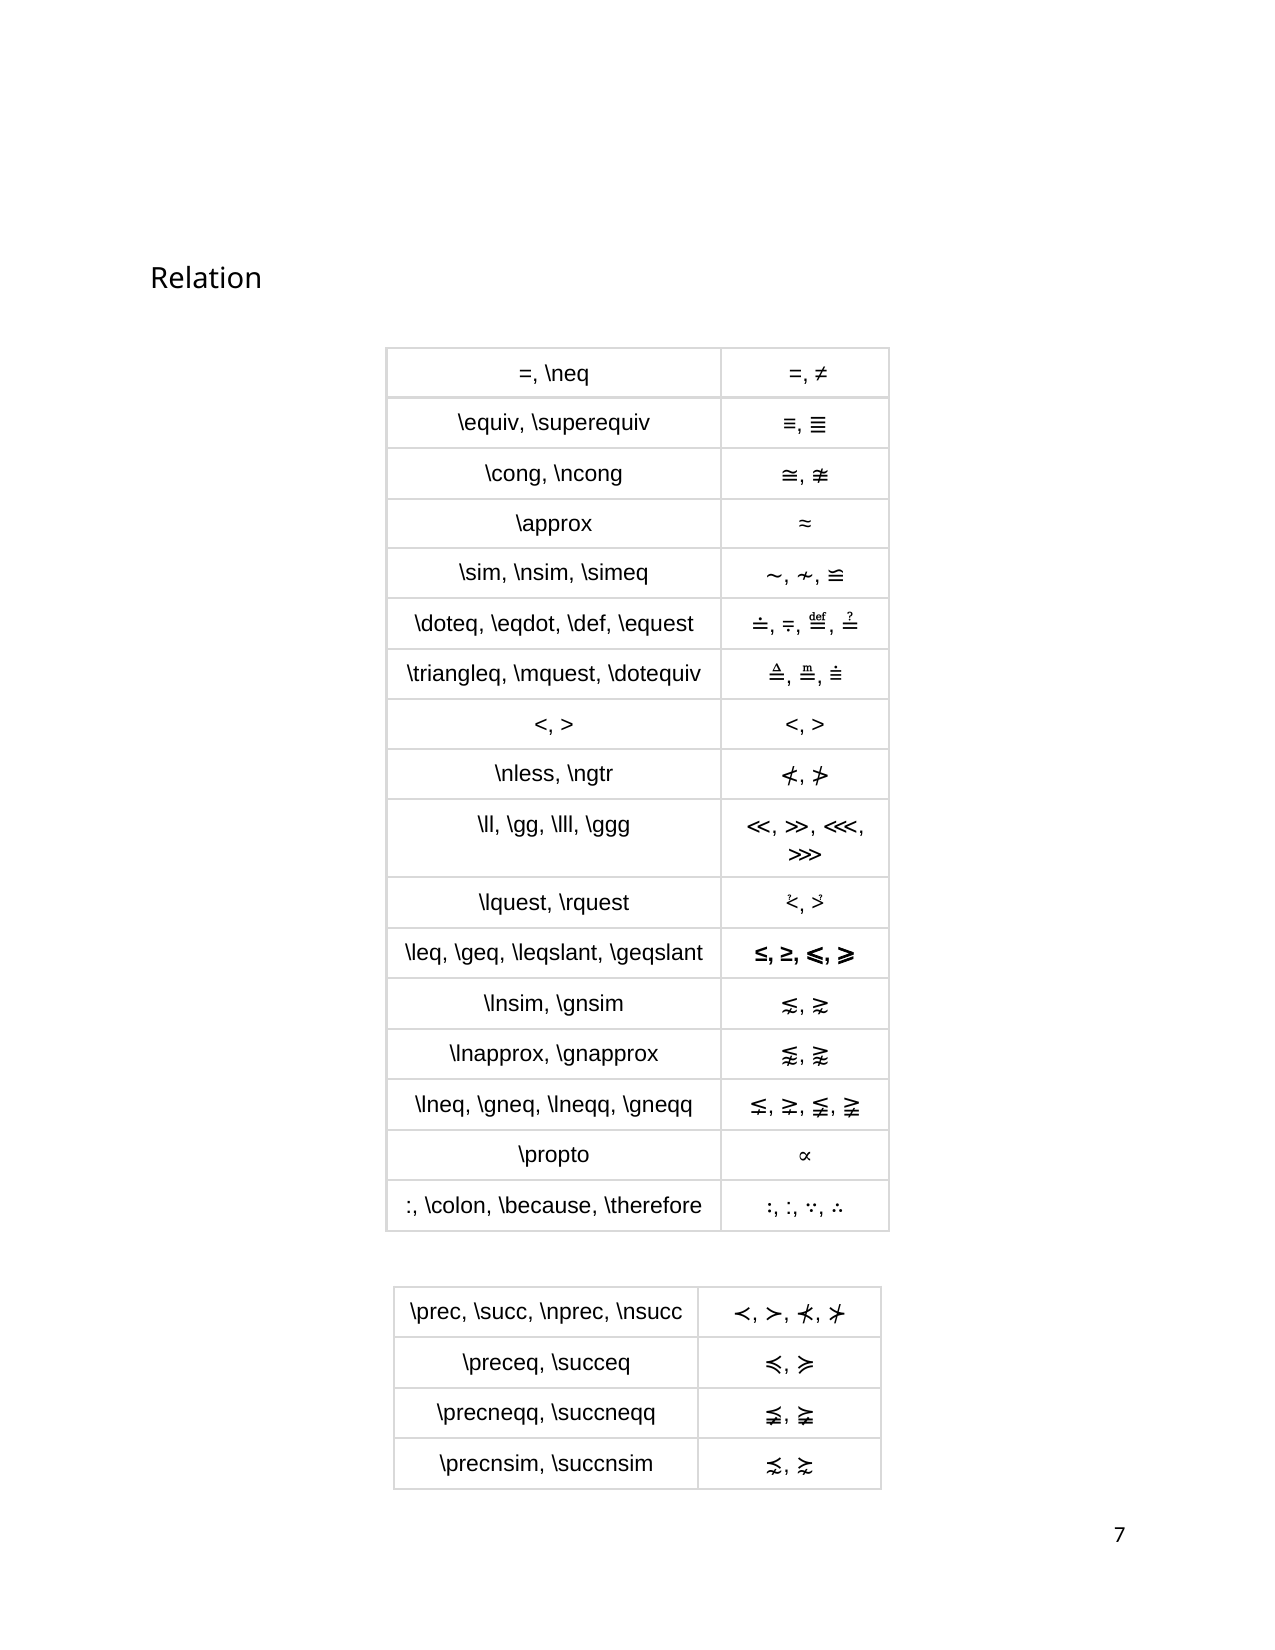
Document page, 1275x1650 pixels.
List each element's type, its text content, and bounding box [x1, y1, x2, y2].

table_cell \leq, \geq, \leqslant, \geqslant [388, 929, 720, 977]
table_cell :, \colon, \because, \therefore [388, 1181, 720, 1230]
table_cell ∼, ≁, ≌ [722, 549, 888, 597]
table_cell ≜, ≞, ⩧ [722, 650, 888, 698]
table_cell ≡, ≣ [722, 399, 888, 447]
table_cell \doteq, \eqdot, \def, \equest [388, 599, 720, 648]
table_cell \ll, \gg, \lll, \ggg [388, 800, 720, 876]
table_cell \equiv, \superequiv [388, 399, 720, 447]
table_cell ≈ [722, 500, 888, 547]
table_cell \preceq, \succeq [395, 1338, 697, 1387]
table_cell \cong, \ncong [388, 449, 720, 497]
table_cell ⋦, ⋧ [722, 979, 888, 1028]
table_cell ≮, ≯ [722, 750, 888, 798]
table_cell ⩻, ⩼ [722, 878, 888, 927]
table_cell ⪇, ⪈, ≨, ≩ [722, 1080, 888, 1129]
table_cell ≼, ≽ [699, 1338, 880, 1387]
table_cell ≤, ≥, ⩽, ⩾ [722, 929, 888, 977]
table_cell \approx [388, 500, 720, 547]
table_header =, ≠ [722, 349, 888, 396]
table_cell \precneqq, \succneqq [395, 1389, 697, 1437]
table_cell ≪, ≫, ⋘, ⋙ [722, 800, 888, 876]
table_cell \lnapprox, \gnapprox [388, 1030, 720, 1078]
table_header \prec, \succ, \nprec, \nsucc [395, 1288, 697, 1336]
table_cell ∝ [722, 1131, 888, 1179]
table_cell \propto [388, 1131, 720, 1179]
table_cell <, > [388, 700, 720, 748]
table_cell \lnsim, \gnsim [388, 979, 720, 1028]
table_cell ∶, :, ∵, ∴ [722, 1181, 888, 1230]
table_cell <, > [722, 700, 888, 748]
table_cell \lquest, \rquest [388, 878, 720, 927]
table_cell \triangleq, \mquest, \dotequiv [388, 650, 720, 698]
table_cell ≐, ⩦, ≝, ≟ [722, 599, 888, 648]
table_cell ⋨, ⋩ [699, 1439, 880, 1488]
table_cell ⪉, ⪊ [722, 1030, 888, 1078]
table_header =, \neq [388, 349, 720, 396]
table_cell \nless, \ngtr [388, 750, 720, 798]
table_cell ≅, ≇ [722, 449, 888, 497]
table_cell \lneq, \gneq, \lneqq, \gneqq [388, 1080, 720, 1129]
table_cell ⪵, ⪶ [699, 1389, 880, 1437]
table_header ≺, ≻, ⊀, ⊁ [699, 1288, 880, 1336]
subtitle Relation [150, 257, 1125, 297]
table_cell \sim, \nsim, \simeq [388, 549, 720, 597]
table_cell \precnsim, \succnsim [395, 1439, 697, 1488]
